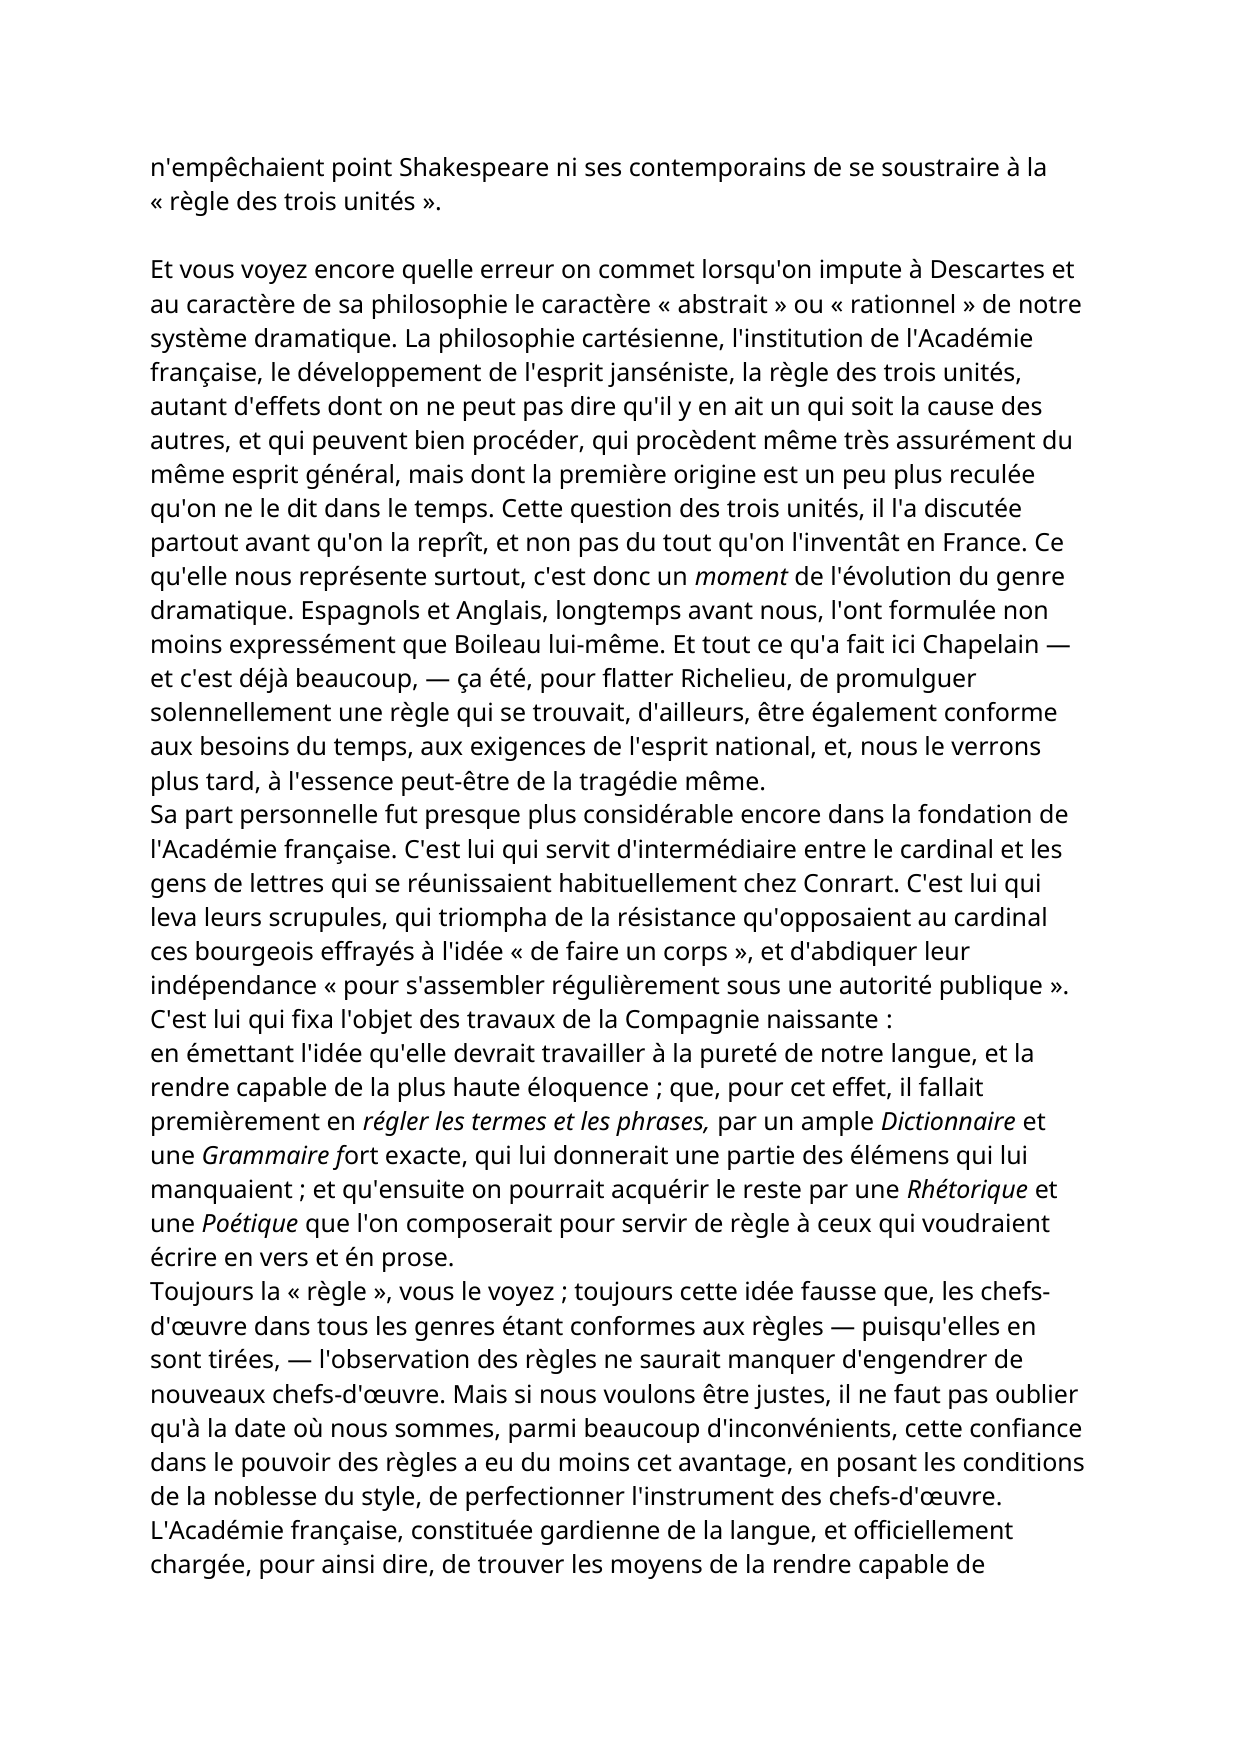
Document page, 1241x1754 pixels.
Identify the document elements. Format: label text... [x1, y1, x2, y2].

text Et vous voyez encore quelle erreur on commet lorsqu'on impute à Descartes et au caractère de sa philosophie le caractère « abstrait » ou « rationnel » de notre système dramatique. La philosophie cartésienne, l'institution de l'Académie française, le développement de l'esprit janséniste, la règle des trois unités, autant d'effets dont on ne peut pas dire qu'il y en ait un qui soit la cause des autres, et qui peuvent bien procéder, qui procèdent même très assurément du même esprit général, mais dont la première origine est un peu plus reculée qu'on ne le dit dans le temps. Cette question des trois unités, il l'a discutée partout avant qu'on la reprît, et non pas du tout qu'on l'inventât en France. Ce qu'elle nous représente surtout, c'est donc un moment de l'évolution du genre dramatique. Espagnols et Anglais, longtemps avant nous, l'ont formulée non moins expressément que Boileau lui-même. Et tout ce qu'a fait ici Chapelain — et c'est déjà beaucoup, — ça été, pour flatter Richelieu, de promulguer solennellement une règle qui se trouvait, d'ailleurs, être également conforme aux besoins du temps, aux exigences de l'esprit national, et, nous le verrons plus tard, à l'essence peut-être de la tragédie même. [150, 252, 1091, 797]
text n'empêchaient point Shakespeare ni ses contemporains de se soustraire à la « règle des trois unités ». [150, 150, 1091, 218]
text Sa part personnelle fut presque plus considérable encore dans la fondation de l'Académie française. C'est lui qui servit d'intermédiaire entre le cardinal et les gens de lettres qui se réunissaient habituellement chez Conrart. C'est lui qui leva leurs scrupules, qui triompha de la résistance qu'opposaient au cardinal ces bourgeois effrayés à l'idée « de faire un corps », et d'abdiquer leur indépendance « pour s'assembler régulièrement sous une autorité publique ». C'est lui qui fixa l'objet des travaux de la Compagnie naissante : [150, 797, 1091, 1036]
text en émettant l'idée qu'elle devrait travailler à la pureté de notre langue, et la rendre capable de la plus haute éloquence ; que, pour cet effet, il fallait premièrement en régler les termes et les phrases, par un ample Dictionnaire et une Grammaire fort exacte, qui lui donnerait une partie des élémens qui lui manquaient ; et qu'ensuite on pourrait acquérir le reste par une Rhétorique et une Poétique que l'on composerait pour servir de règle à ceux qui voudraient écrire en vers et én prose. [150, 1036, 1091, 1274]
text Toujours la « règle », vous le voyez ; toujours cette idée fausse que, les chefs-d'œuvre dans tous les genres étant conformes aux règles — puisqu'elles en sont tirées, — l'observation des règles ne saurait manquer d'engendrer de nouveaux chefs-d'œuvre. Mais si nous voulons être justes, il ne faut pas oublier qu'à la date où nous sommes, parmi beaucoup d'inconvénients, cette confiance dans le pouvoir des règles a eu du moins cet avantage, en posant les conditions de la noblesse du style, de perfectionner l'instrument des chefs-d'œuvre. L'Académie française, constituée gardienne de la langue, et officiellement chargée, pour ainsi dire, de trouver les moyens de la rendre capable de [150, 1274, 1091, 1581]
